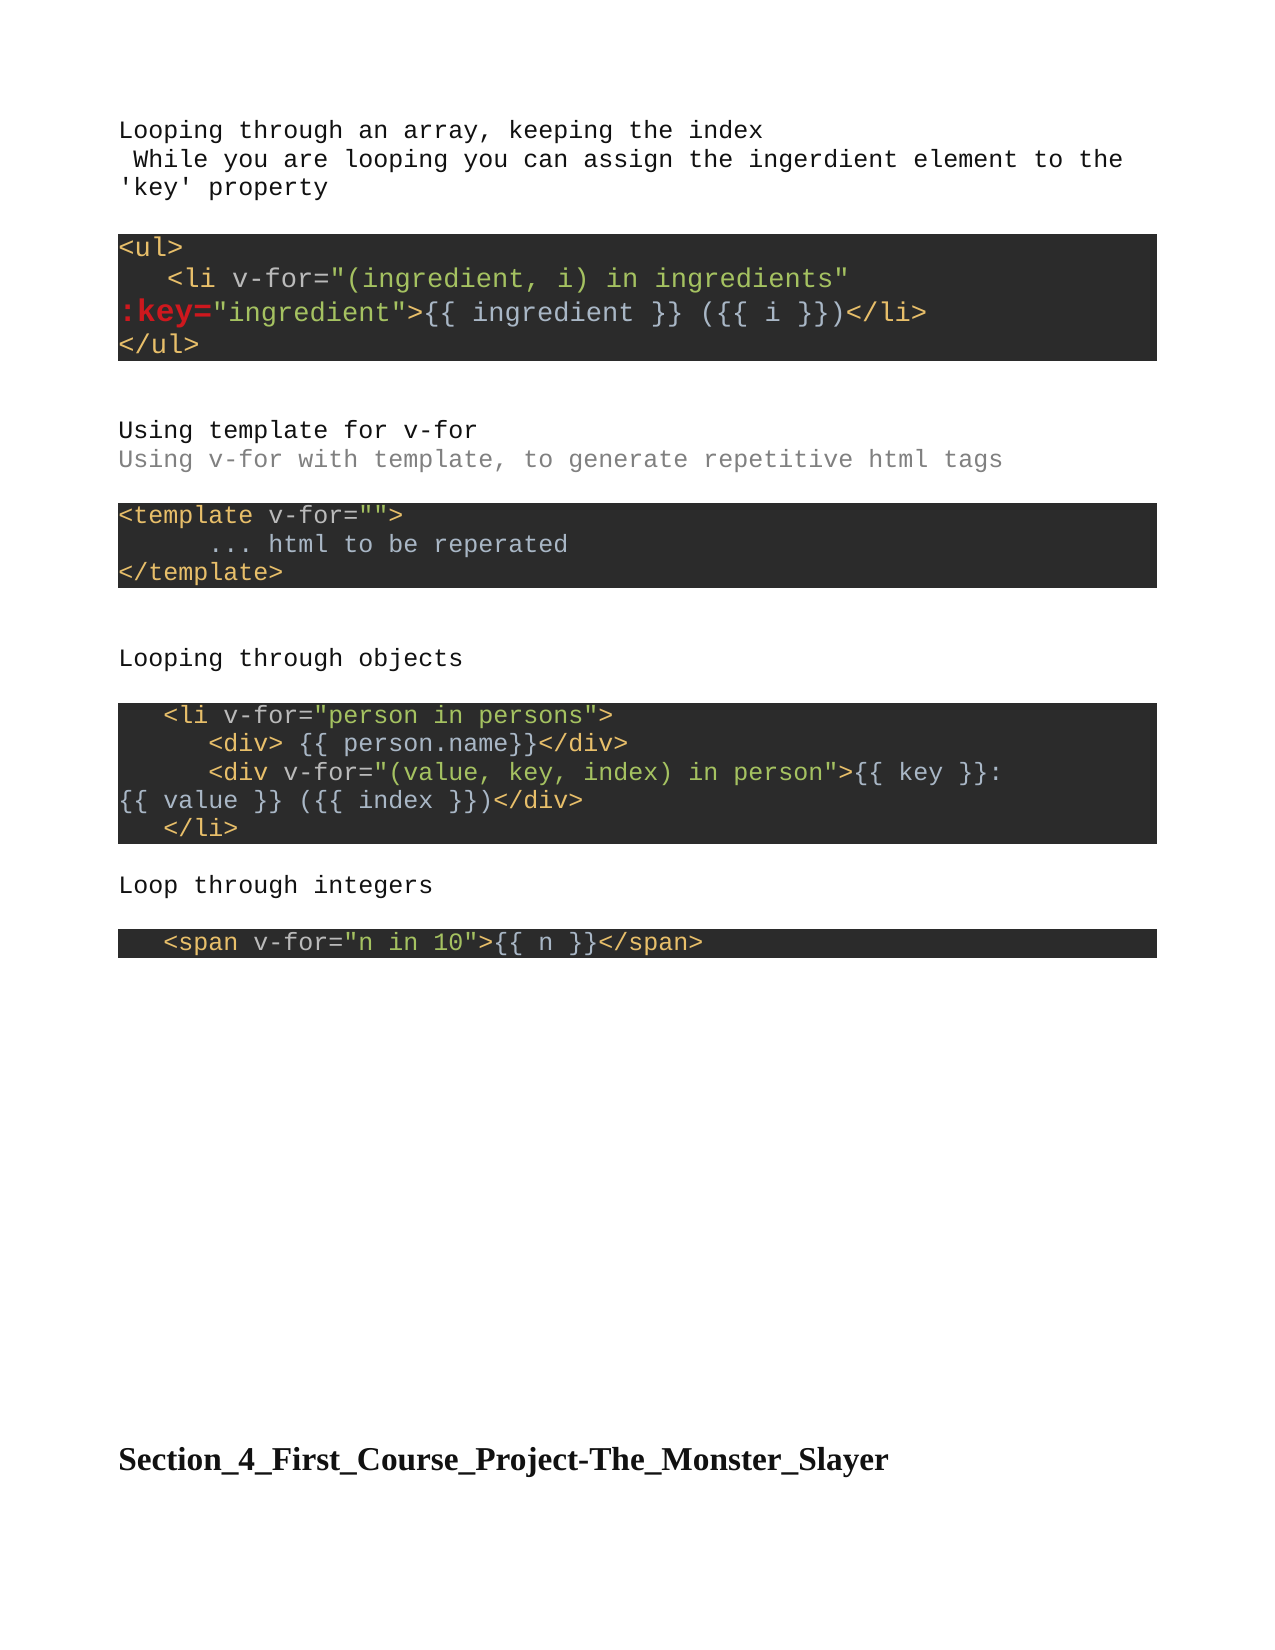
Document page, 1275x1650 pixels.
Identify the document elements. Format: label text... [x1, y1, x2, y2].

text <li v-for="(ingredient, i) in ingredients" :key="ingredient">{{ ingredient }} ({{ i }})</li> [118, 264, 1157, 331]
text Using v-for with template, to generate repetitive html tags [118, 446, 1157, 475]
text </ul> [118, 331, 1157, 361]
text While you are looping you can assign the ingerdient element to the 'key' property [118, 146, 1157, 203]
text <ul> [118, 234, 1157, 264]
text </li> [118, 816, 1157, 844]
text <div v-for="(value, key, index) in person">{{ key }}: {{ value }} ({{ index }})</div> [118, 759, 1157, 816]
text Loop through integers [118, 873, 1157, 901]
text Looping through objects [118, 646, 1157, 674]
text Looping through an array, keeping the index [118, 118, 1157, 146]
text Section_4_First_Course_Project-The_Monster_Slayer [118, 1439, 1157, 1478]
text ... html to be reperated [118, 531, 1157, 560]
text <li v-for="person in persons"> [118, 703, 1157, 731]
text <template v-for=""> [118, 503, 1157, 531]
text <span v-for="n in 10">{{ n }}</span> [118, 929, 1157, 958]
text <div> {{ person.name}}</div> [118, 731, 1157, 759]
text Using template for v-for [118, 418, 1157, 446]
text </template> [118, 560, 1157, 588]
